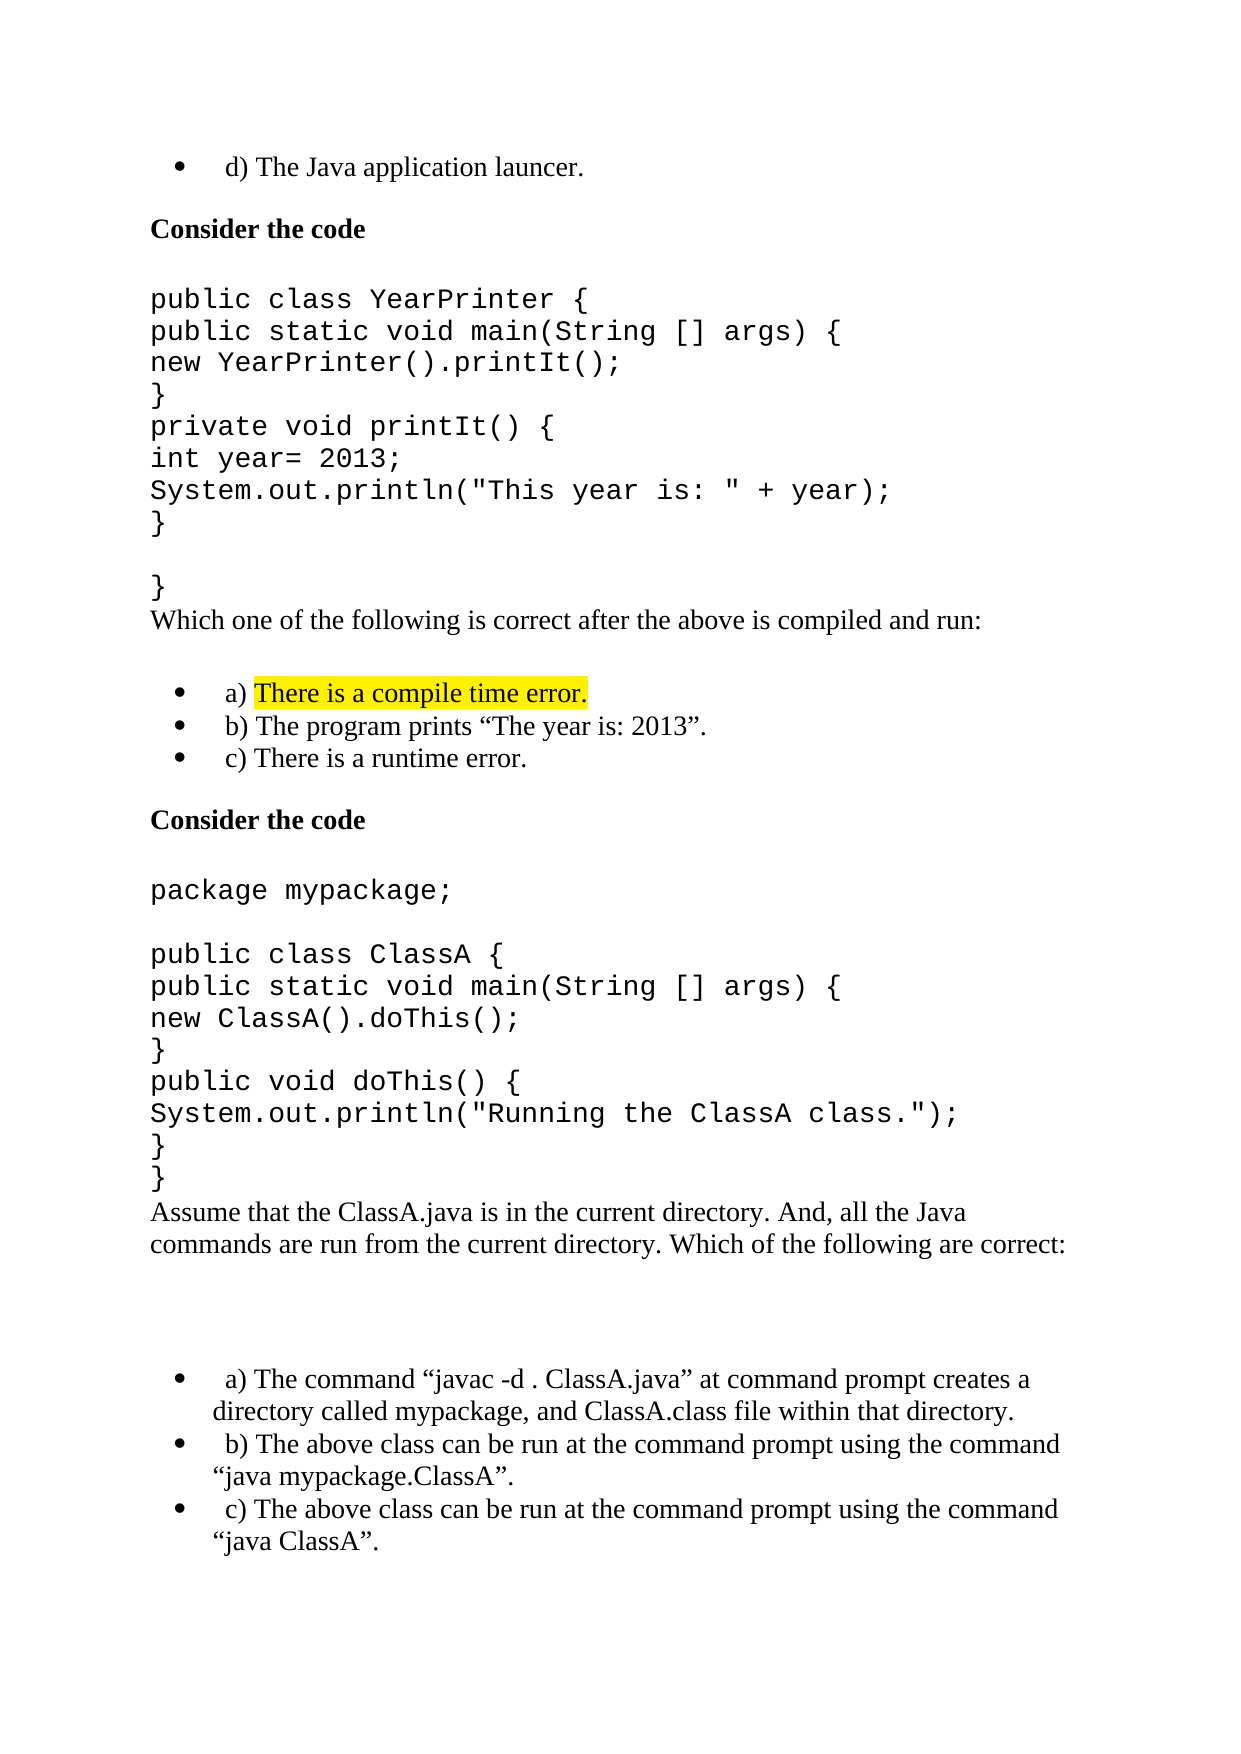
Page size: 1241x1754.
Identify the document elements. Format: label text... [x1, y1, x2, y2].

text private void printIt() { [150, 412, 1090, 444]
text public void doThis() { [150, 1067, 1090, 1099]
text Consider the code [150, 803, 1090, 836]
text Consider the code [150, 212, 1090, 244]
text Which one of the following is correct after the above is compiled and run: [150, 603, 1090, 636]
text } [150, 1163, 1090, 1195]
text package mypackage; [150, 876, 1090, 908]
text public class ClassA { [150, 940, 1090, 972]
list c) The above class can be run at the command prompt using the command “java ClassA”. [175, 1492, 1090, 1557]
text int year= 2013; [150, 444, 1090, 476]
text Assume that the ClassA.java is in the current directory. And, all the Java commands are run from the current directory. Which of the following are correct: [150, 1195, 1090, 1260]
text System.out.println("This year is: " + year); [150, 476, 1090, 508]
list a) The command “javac -d . ClassA.java” at command prompt creates a directory called mypackage, and ClassA.class file within that directory. [175, 1362, 1090, 1427]
text new YearPrinter().printIt(); [150, 348, 1090, 380]
text System.out.println("Running the ClassA class."); [150, 1099, 1090, 1131]
text new ClassA().doThis(); [150, 1004, 1090, 1036]
text public static void main(String [] args) { [150, 317, 1090, 348]
list a) There is a compile time error. [175, 676, 1090, 709]
text } [150, 380, 1090, 412]
list c) There is a runtime error. [175, 741, 1090, 774]
list b) The program prints “The year is: 2013”. [175, 709, 1090, 741]
text } [150, 1131, 1090, 1163]
list b) The above class can be run at the command prompt using the command “java mypackage.ClassA”. [175, 1427, 1090, 1492]
list d) The Java application launcer. [175, 150, 1090, 182]
text } [150, 508, 1090, 540]
text } [150, 1036, 1090, 1067]
text public static void main(String [] args) { [150, 972, 1090, 1004]
text } [150, 572, 1090, 603]
text public class YearPrinter { [150, 285, 1090, 317]
